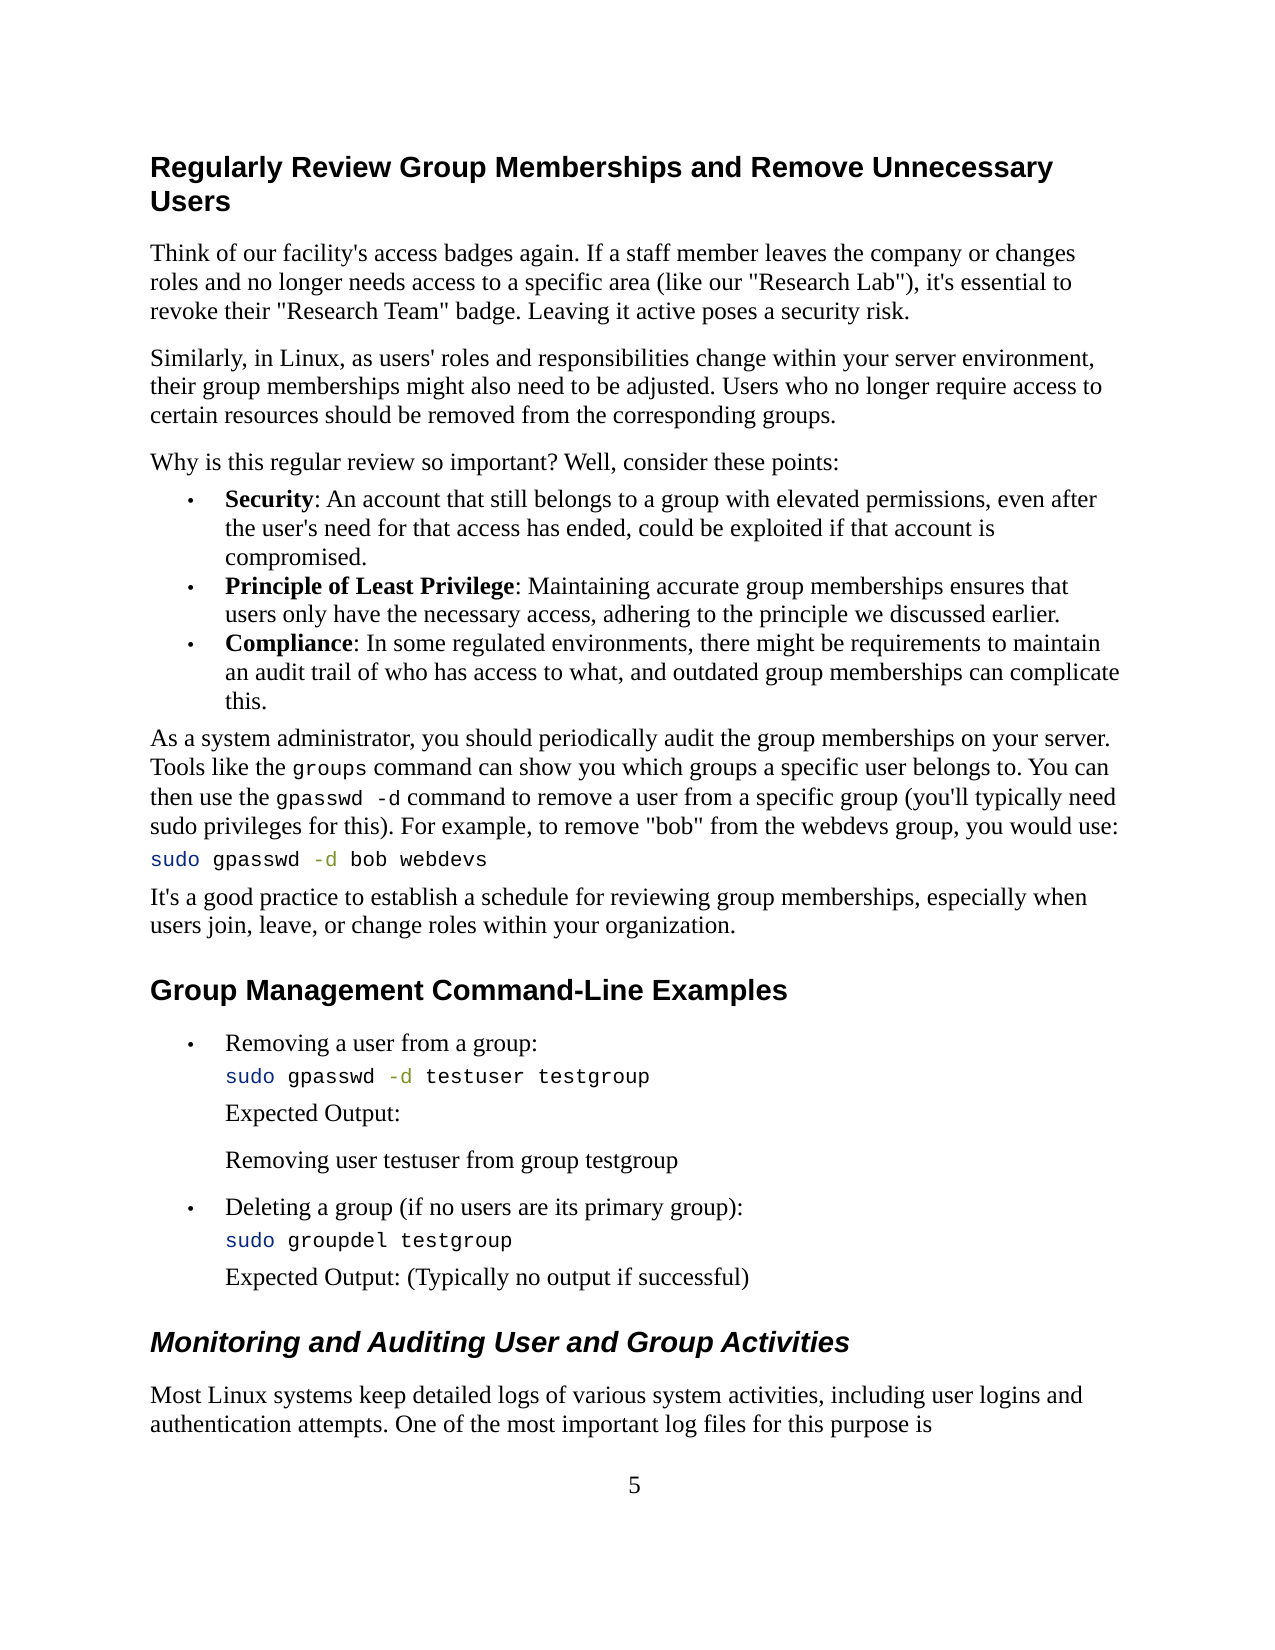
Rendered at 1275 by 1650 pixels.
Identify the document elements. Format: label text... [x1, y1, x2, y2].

list Removing a user from a group: [187, 1028, 1125, 1057]
text Similarly, in Linux, as users' roles and responsibilities change within your server environment, their group memberships might also need to be adjusted. Users who no longer require access to certain resources should be removed from the corresponding groups. [150, 343, 1125, 429]
subtitle Regularly Review Group Memberships and Remove Unnecessary Users [150, 150, 1125, 217]
text As a system administrator, you should periodically audit the group memberships on your server. Tools like the groups command can show you which groups a specific user belongs to. You can then use the gpasswd -d command to remove a user from a specific group (you'll typically need sudo privileges for this). For example, to remove "bob" from the webdevs group, you would use: [150, 723, 1125, 840]
list Security: An account that still belongs to a group with elevated permissions, even after the user's need for that access has ended, could be exploited if that account is compromised. [187, 484, 1125, 571]
subtitle Monitoring and Auditing User and Group Activities [150, 1325, 1125, 1358]
list Principle of Least Privilege: Maintaining accurate group memberships ensures that users only have the necessary access, adhering to the principle we discussed earlier. [187, 571, 1125, 628]
text It's a good practice to establish a schedule for reviewing group memberships, especially when users join, leave, or change roles within your organization. [150, 882, 1125, 939]
list sudo gpasswd -d testuser testgroup [187, 1066, 1125, 1089]
text Why is this regular review so important? Well, consider these points: [150, 447, 1125, 476]
text Think of our facility's access badges again. If a staff member leaves the company or changes roles and no longer needs access to a specific area (like our "Research Lab"), it's essential to revoke their "Research Team" badge. Leaving it active poses a security risk. [150, 238, 1125, 325]
list Expected Output: (Typically no output if successful) [187, 1262, 1125, 1291]
subtitle Group Management Command-Line Examples [150, 973, 1125, 1007]
text Most Linux systems keep detailed logs of various system activities, including user logins and authentication attempts. One of the most important log files for this purpose is [150, 1380, 1125, 1437]
list Expected Output: [187, 1098, 1125, 1127]
list sudo groupdel testgroup [187, 1229, 1125, 1253]
list Deleting a group (if no users are its primary group): [187, 1192, 1125, 1221]
list Compliance: In some regulated environments, there might be requirements to maintain an audit trail of who has access to what, and outdated group memberships can complicate this. [187, 628, 1125, 714]
text sudo gpasswd -d bob webdevs [150, 849, 1125, 873]
list Removing user testuser from group testgroup [187, 1145, 1125, 1174]
